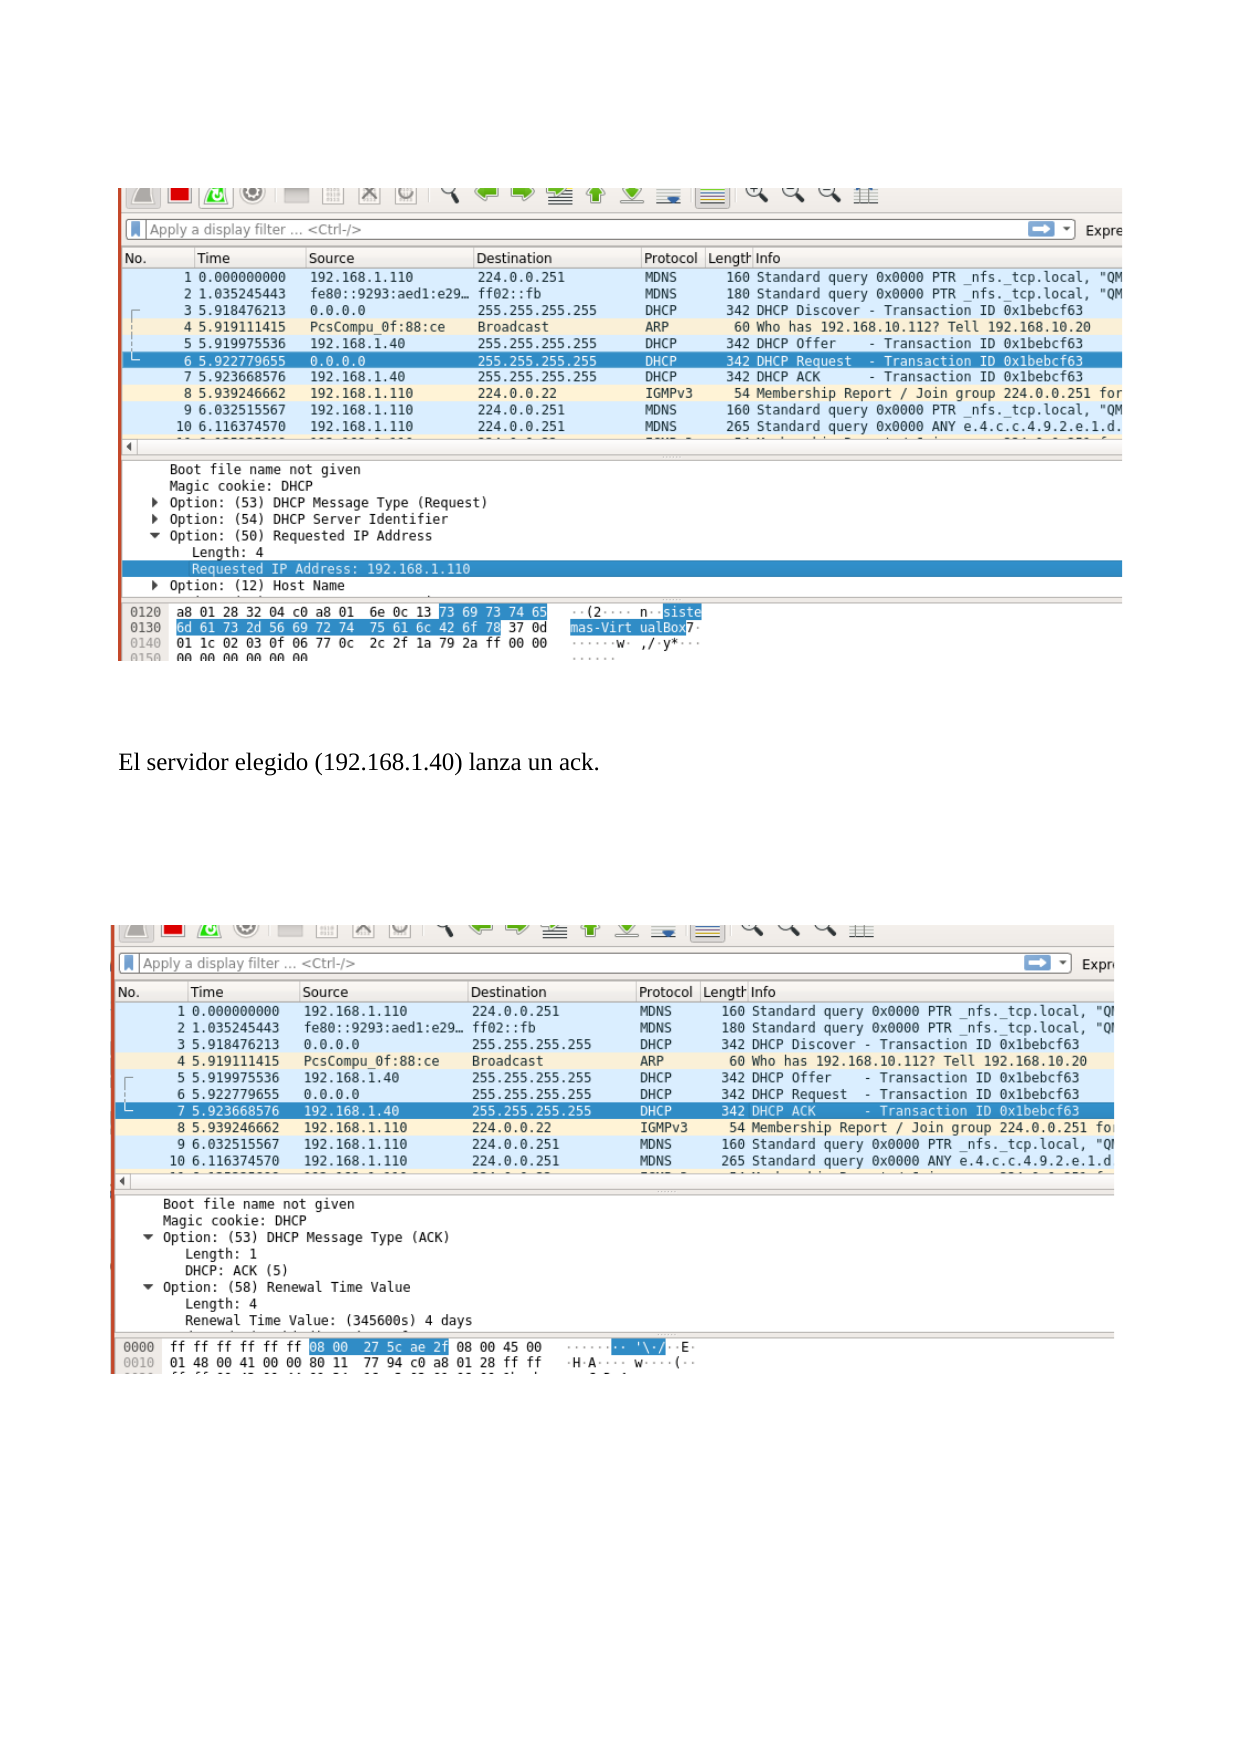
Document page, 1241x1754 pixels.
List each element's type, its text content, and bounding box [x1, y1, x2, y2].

picture [118, 188, 1123, 661]
picture [110, 925, 1115, 1374]
text El servidor elegido (192.168.1.40) lanza un ack. [118, 747, 1122, 775]
